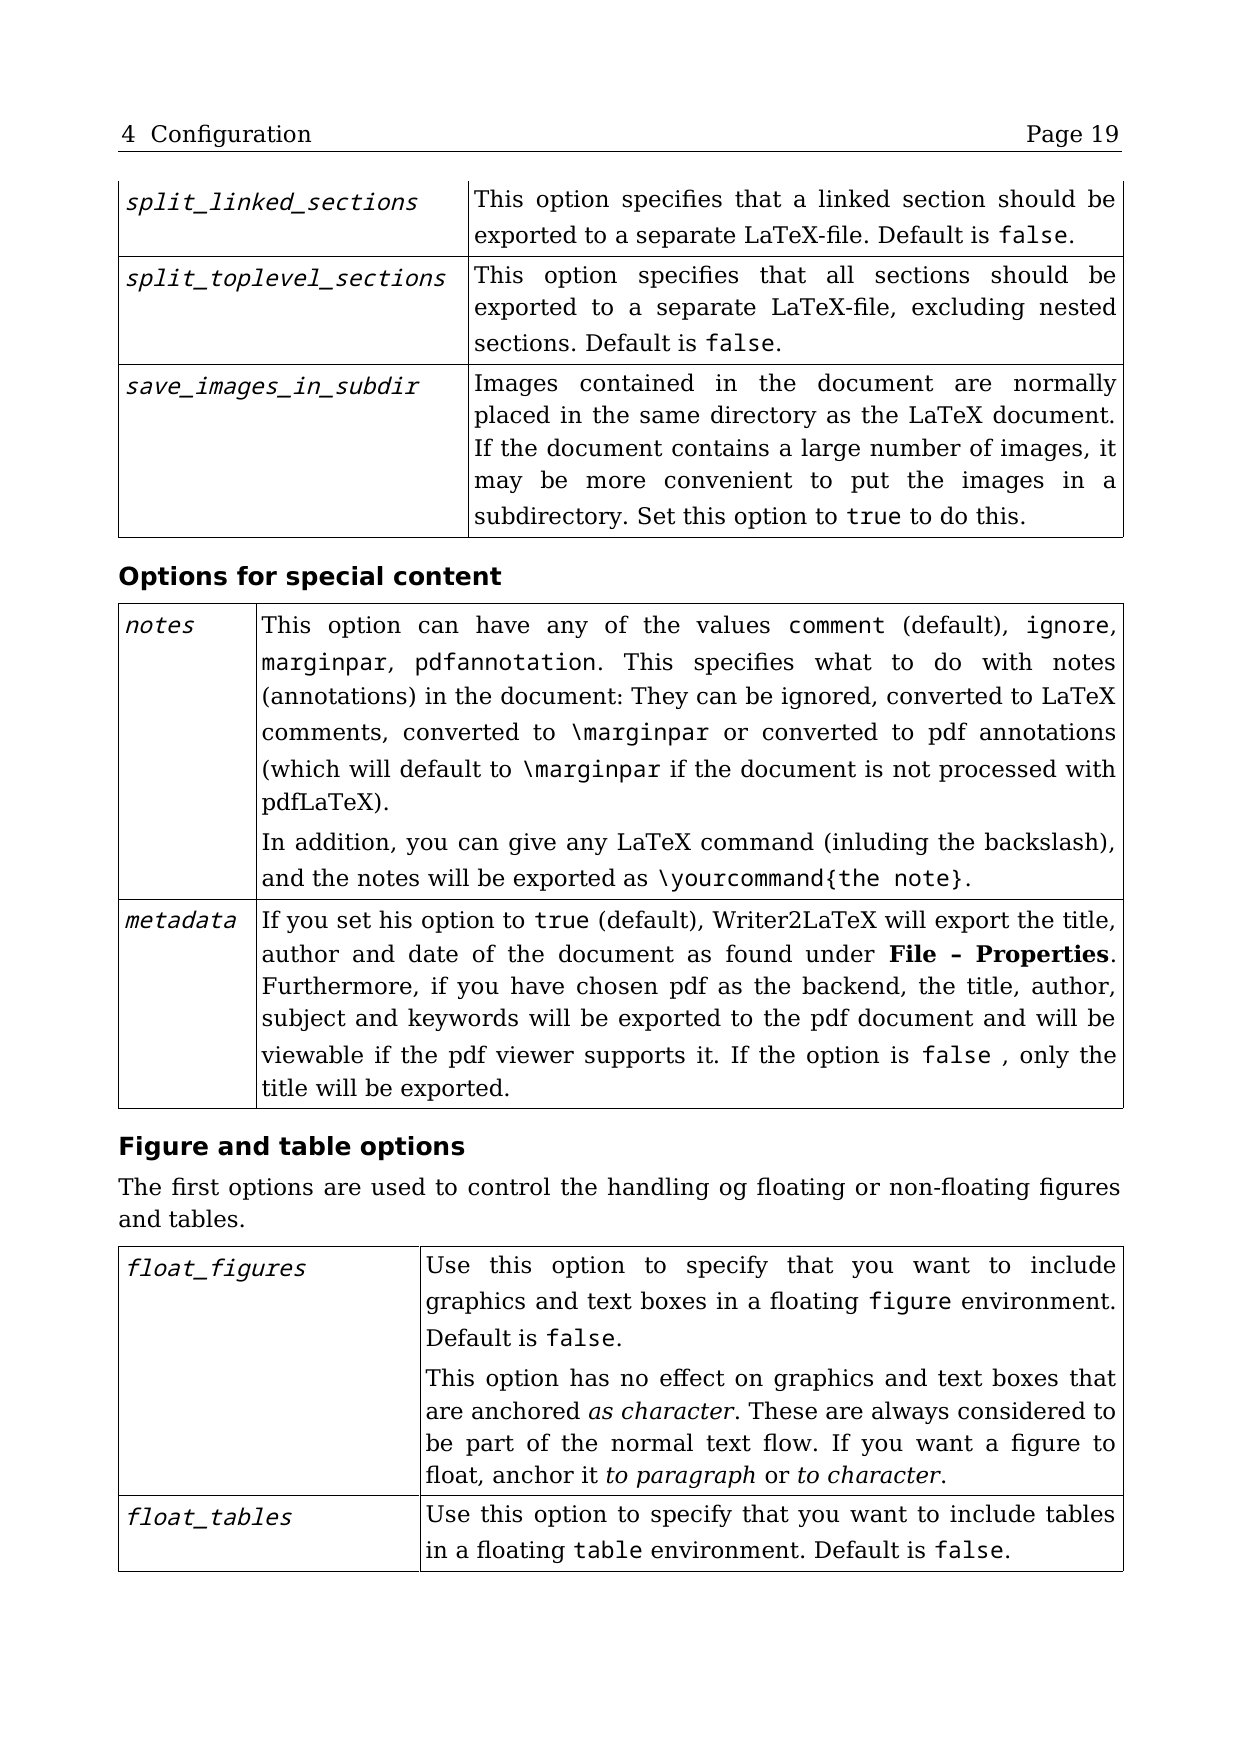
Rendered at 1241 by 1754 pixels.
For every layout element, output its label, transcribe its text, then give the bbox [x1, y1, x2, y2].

text The first options are used to control the handling og floating or non-floating figures and tables. [118, 1174, 1122, 1233]
table_cell Images contained in the document are normally placed in the same directory as the LaTeX document. If the document contains a large number of images, it may be more convenient to put the images in a subdirectory. Set this option to true to do this. [469, 365, 1123, 537]
table_header notes [119, 604, 256, 899]
table_cell This option specifies that a linked section should be exported to a separate LaTeX-file. Default is false. [469, 181, 1123, 256]
table_cell split_linked_sections [119, 181, 468, 256]
table_cell metadata [119, 900, 256, 1108]
table_header float_figures [119, 1247, 419, 1495]
table_cell split_toplevel_sections [119, 257, 468, 364]
subtitle Options for special content [118, 562, 1122, 591]
table_cell If you set his option to true (default), Writer2LaTeX will export the title, author and date of the document as found under File – Properties. Furthermore, if you have chosen pdf as the backend, the title, author, subject and keywords will be exported to the pdf document and will be viewable if the pdf viewer supports it. If the option is false , only the title will be exported. [257, 900, 1123, 1108]
table_header Use this option to specify that you want to include graphics and text boxes in a floating figure environment. Default is false. This option has no effect on graphics and text boxes that are anchored as character. These are always considered to be part of the normal text flow. If you want a figure to float, anchor it to paragraph or to character. [421, 1247, 1123, 1495]
subtitle Figure and table options [118, 1133, 1122, 1162]
table_cell This option specifies that all sections should be exported to a separate LaTeX-file, excluding nested sections. Default is false. [469, 257, 1123, 364]
table_header This option can have any of the values comment (default), ignore, marginpar, pdfannotation. This specifies what to do with notes (annotations) in the document: They can be ignored, converted to LaTeX comments, converted to \marginpar or converted to pdf annotations (which will default to \marginpar if the document is not processed with pdfLaTeX). In addition, you can give any LaTeX command (inluding the backslash), and the notes will be exported as \yourcommand{the note}. [257, 604, 1123, 899]
table_cell float_tables [119, 1496, 419, 1571]
table_cell save_images_in_subdir [119, 365, 468, 537]
table_cell Use this option to specify that you want to include tables in a floating table environment. Default is false. [421, 1496, 1123, 1571]
